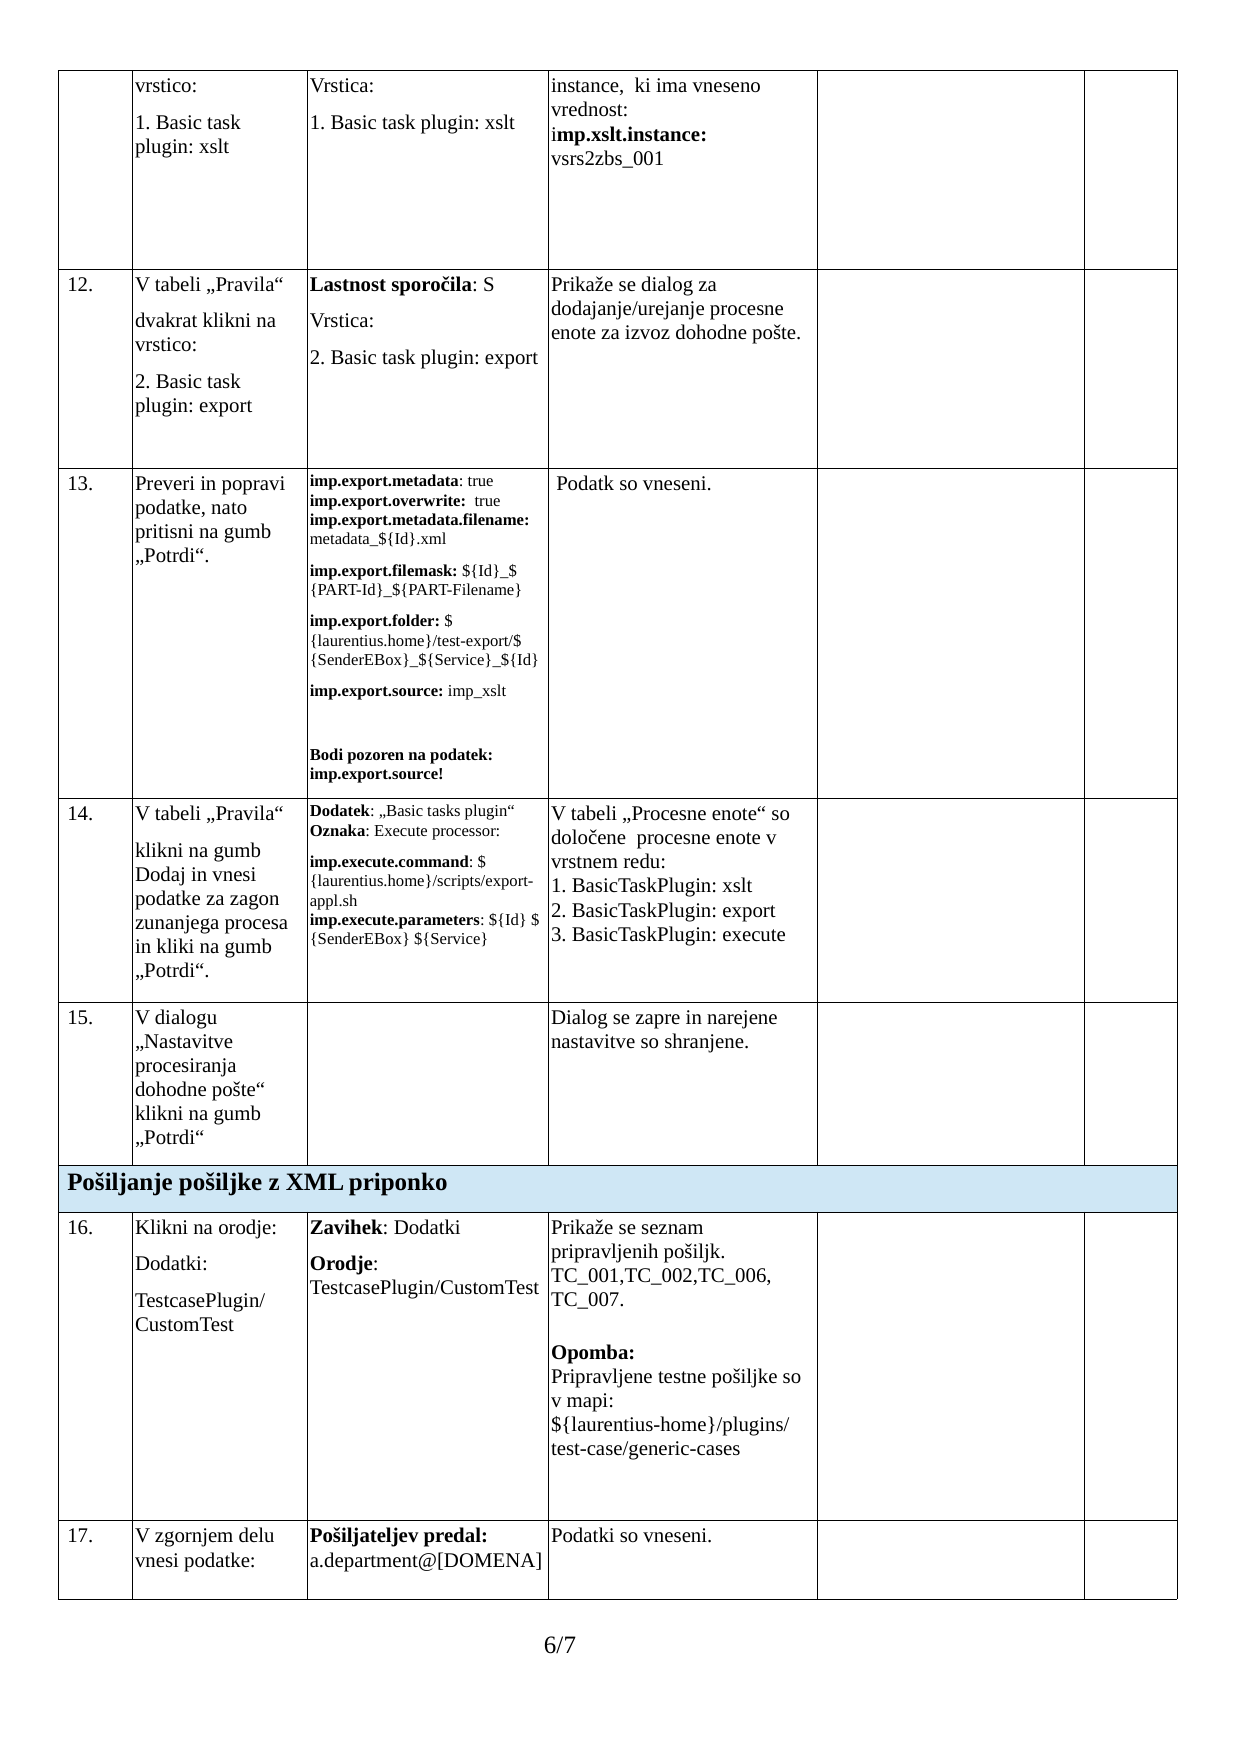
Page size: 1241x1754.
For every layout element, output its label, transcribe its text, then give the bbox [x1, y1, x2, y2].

table_cell [59, 270, 132, 468]
table_cell Dodatek: „Basic tasks plugin“ Oznaka: Execute processor: imp.execute.command: ${laurentius.home}/scripts/export-appl.sh imp.execute.parameters: ${Id} ${SenderEBox} ${Service} [308, 799, 548, 1002]
table_cell [59, 1521, 132, 1598]
table_cell [1085, 270, 1177, 468]
table_cell [818, 270, 1084, 468]
table_cell [59, 71, 132, 269]
table_cell [1085, 1521, 1177, 1598]
table_cell [818, 1003, 1084, 1164]
table_cell Podatki so vneseni. [549, 1521, 817, 1598]
table_cell Lastnost sporočila: S Vrstica: 2. Basic task plugin: export [308, 270, 548, 468]
table_cell [818, 799, 1084, 1002]
table_cell [59, 1003, 132, 1164]
table_cell [818, 469, 1084, 798]
table_cell V dialogu „Nastavitve procesiranja dohodne pošte“ klikni na gumb „Potrdi“ [133, 1003, 307, 1164]
table_cell Dialog se zapre in narejene nastavitve so shranjene. [549, 1003, 817, 1164]
table_cell V zgornjem delu vnesi podatke: [133, 1521, 307, 1598]
table_cell Zavihek: Dodatki Orodje: TestcasePlugin/CustomTest [308, 1213, 548, 1520]
table_cell [1085, 1003, 1177, 1164]
table_cell Klikni na orodje: Dodatki: TestcasePlugin/CustomTest [133, 1213, 307, 1520]
table_cell [59, 469, 132, 798]
table_cell V tabeli „Pravila“ klikni na gumb Dodaj in vnesi podatke za zagon zunanjega procesa in kliki na gumb „Potrdi“. [133, 799, 307, 1002]
table_cell V tabeli „Pravila“ dvakrat klikni na vrstico: 2. Basic task plugin: export [133, 270, 307, 468]
table_cell [308, 1003, 548, 1164]
table_cell V tabeli „Procesne enote“ so določene procesne enote v vrstnem redu: 1. BasicTaskPlugin: xslt 2. BasicTaskPlugin: export 3. BasicTaskPlugin: execute [549, 799, 817, 1002]
table_cell [818, 71, 1084, 269]
table_cell Pošiljanje pošiljke z XML priponko [59, 1166, 1177, 1212]
table_cell Prikaže se seznam pripravljenih pošiljk. TC_001,TC_002,TC_006, TC_007. Opomba: Pripravljene testne pošiljke so v mapi: ${laurentius-home}/plugins/test-case/generic-cases [549, 1213, 817, 1520]
table_cell [59, 1213, 132, 1520]
table_cell Preveri in popravi podatke, nato pritisni na gumb „Potrdi“. [133, 469, 307, 798]
table_cell [1085, 469, 1177, 798]
table_cell vrstico: 1. Basic task plugin: xslt [133, 71, 307, 269]
table_cell Podatk so vneseni. [549, 469, 817, 798]
table_cell imp.export.metadata: true imp.export.overwrite: true imp.export.metadata.filename: metadata_${Id}.xml imp.export.filemask: ${Id}_${PART-Id}_${PART-Filename} imp.export.folder: ${laurentius.home}/test-export/${SenderEBox}_${Service}_${Id} imp.export.source: imp_xslt Bodi pozoren na podatek: imp.export.source! [308, 469, 548, 798]
table_cell Pošiljateljev predal: a.department@[DOMENA] [308, 1521, 548, 1598]
table_cell [59, 799, 132, 1002]
table_cell Vrstica: 1. Basic task plugin: xslt [308, 71, 548, 269]
table_cell [818, 1521, 1084, 1598]
table_cell [818, 1213, 1084, 1520]
table_cell Prikaže se dialog za dodajanje/urejanje procesne enote za izvoz dohodne pošte. [549, 270, 817, 468]
table_cell [1085, 1213, 1177, 1520]
table_cell [1085, 799, 1177, 1002]
table_cell [1085, 71, 1177, 269]
table_cell instance, ki ima vneseno vrednost: imp.xslt.instance: vsrs2zbs_001 [549, 71, 817, 269]
